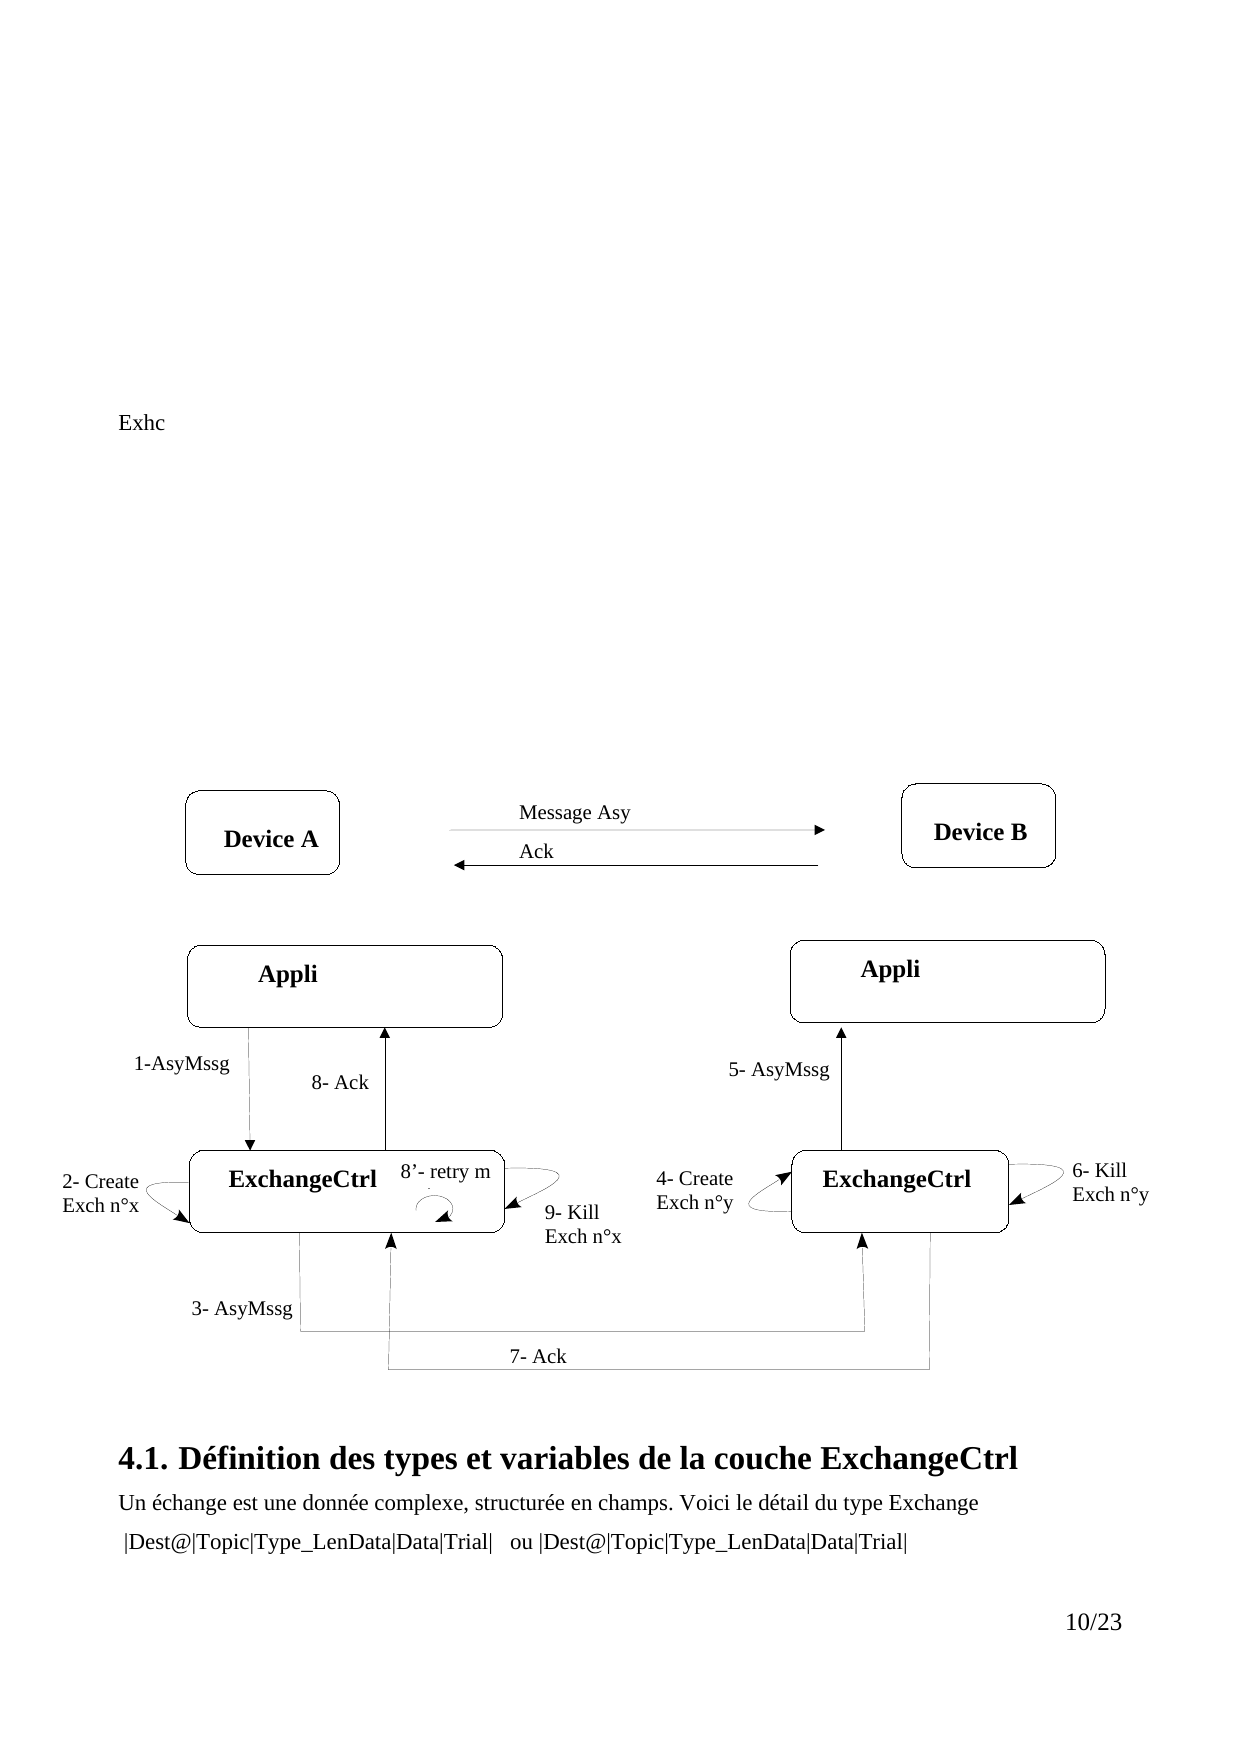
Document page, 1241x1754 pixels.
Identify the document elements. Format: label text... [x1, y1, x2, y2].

subtitle Définition des types et variables de la couche ExchangeCtrl [118, 1438, 1122, 1477]
text |Dest@|Topic|Type_LenData|Data|Trial| ou |Dest@|Topic|Type_LenData|Data|Trial| [118, 1528, 1122, 1554]
text Exhc [118, 409, 1122, 436]
text Un échange est une donnée complexe, structurée en champs. Voici le détail du type Exchange [118, 1489, 1122, 1516]
